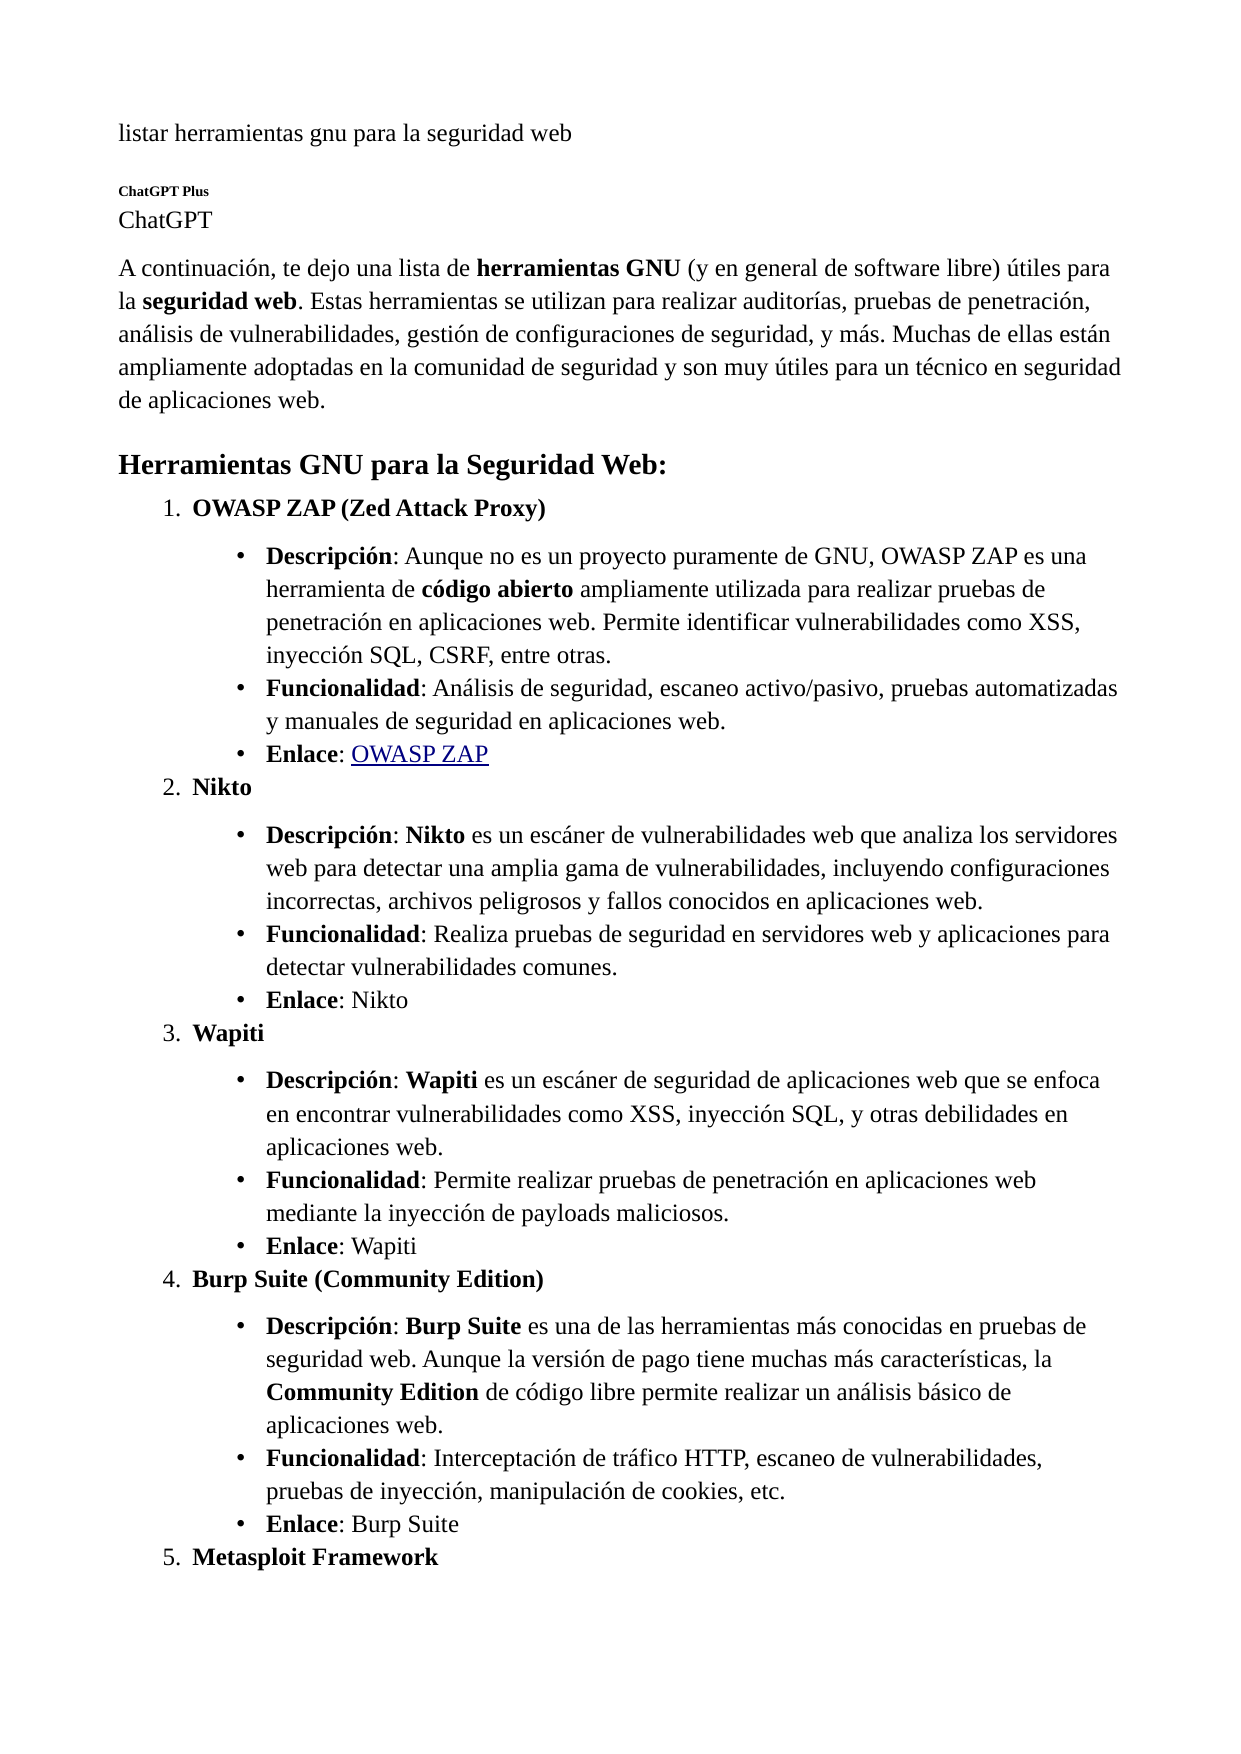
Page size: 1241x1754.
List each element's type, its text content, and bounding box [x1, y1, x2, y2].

list Descripción: Nikto es un escáner de vulnerabilidades web que analiza los servidores web para detectar una amplia gama de vulnerabilidades, incluyendo configuraciones incorrectas, archivos peligrosos y fallos conocidos en aplicaciones web. [236, 820, 1122, 915]
list Descripción: Aunque no es un proyecto puramente de GNU, OWASP ZAP es una herramienta de código abierto ampliamente utilizada para realizar pruebas de penetración en aplicaciones web. Permite identificar vulnerabilidades como XSS, inyección SQL, CSRF, entre otras. [236, 541, 1122, 669]
list Enlace: Wapiti [236, 1231, 1122, 1259]
list Metasploit Framework [162, 1542, 1122, 1571]
list Funcionalidad: Análisis de seguridad, escaneo activo/pasivo, pruebas automatizadas y manuales de seguridad en aplicaciones web. [236, 673, 1122, 735]
text A continuación, te dejo una lista de herramientas GNU (y en general de software libre) útiles para la seguridad web. Estas herramientas se utilizan para realizar auditorías, pruebas de penetración, análisis de vulnerabilidades, gestión de configuraciones de seguridad, y más. Muchas de ellas están ampliamente adoptadas en la comunidad de seguridad y son muy útiles para un técnico en seguridad de aplicaciones web. [118, 253, 1122, 414]
list Descripción: Wapiti es un escáner de seguridad de aplicaciones web que se enfoca en encontrar vulnerabilidades como XSS, inyección SQL, y otras debilidades en aplicaciones web. [236, 1066, 1122, 1160]
text ChatGPT [118, 206, 1122, 234]
list Enlace: Nikto [236, 985, 1122, 1014]
list Wapiti [162, 1018, 1122, 1047]
text listar herramientas gnu para la seguridad web [118, 118, 1122, 147]
list Burp Suite (Community Edition) [162, 1264, 1122, 1292]
list Descripción: Burp Suite es una de las herramientas más conocidas en pruebas de seguridad web. Aunque la versión de pago tiene muchas más características, la Community Edition de código libre permite realizar un análisis básico de aplicaciones web. [236, 1311, 1122, 1439]
list Enlace: OWASP ZAP [236, 739, 1122, 768]
list Funcionalidad: Realiza pruebas de seguridad en servidores web y aplicaciones para detectar vulnerabilidades comunes. [236, 919, 1122, 981]
list Nikto [162, 772, 1122, 801]
list Funcionalidad: Interceptación de tráfico HTTP, escaneo de vulnerabilidades, pruebas de inyección, manipulación de cookies, etc. [236, 1443, 1122, 1505]
list OWASP ZAP (Zed Attack Proxy) [162, 493, 1122, 522]
subtitle ChatGPT Plus [118, 183, 1122, 199]
subtitle Herramientas GNU para la Seguridad Web: [118, 447, 1122, 481]
list Enlace: Burp Suite [236, 1509, 1122, 1538]
list Funcionalidad: Permite realizar pruebas de penetración en aplicaciones web mediante la inyección de payloads maliciosos. [236, 1165, 1122, 1226]
